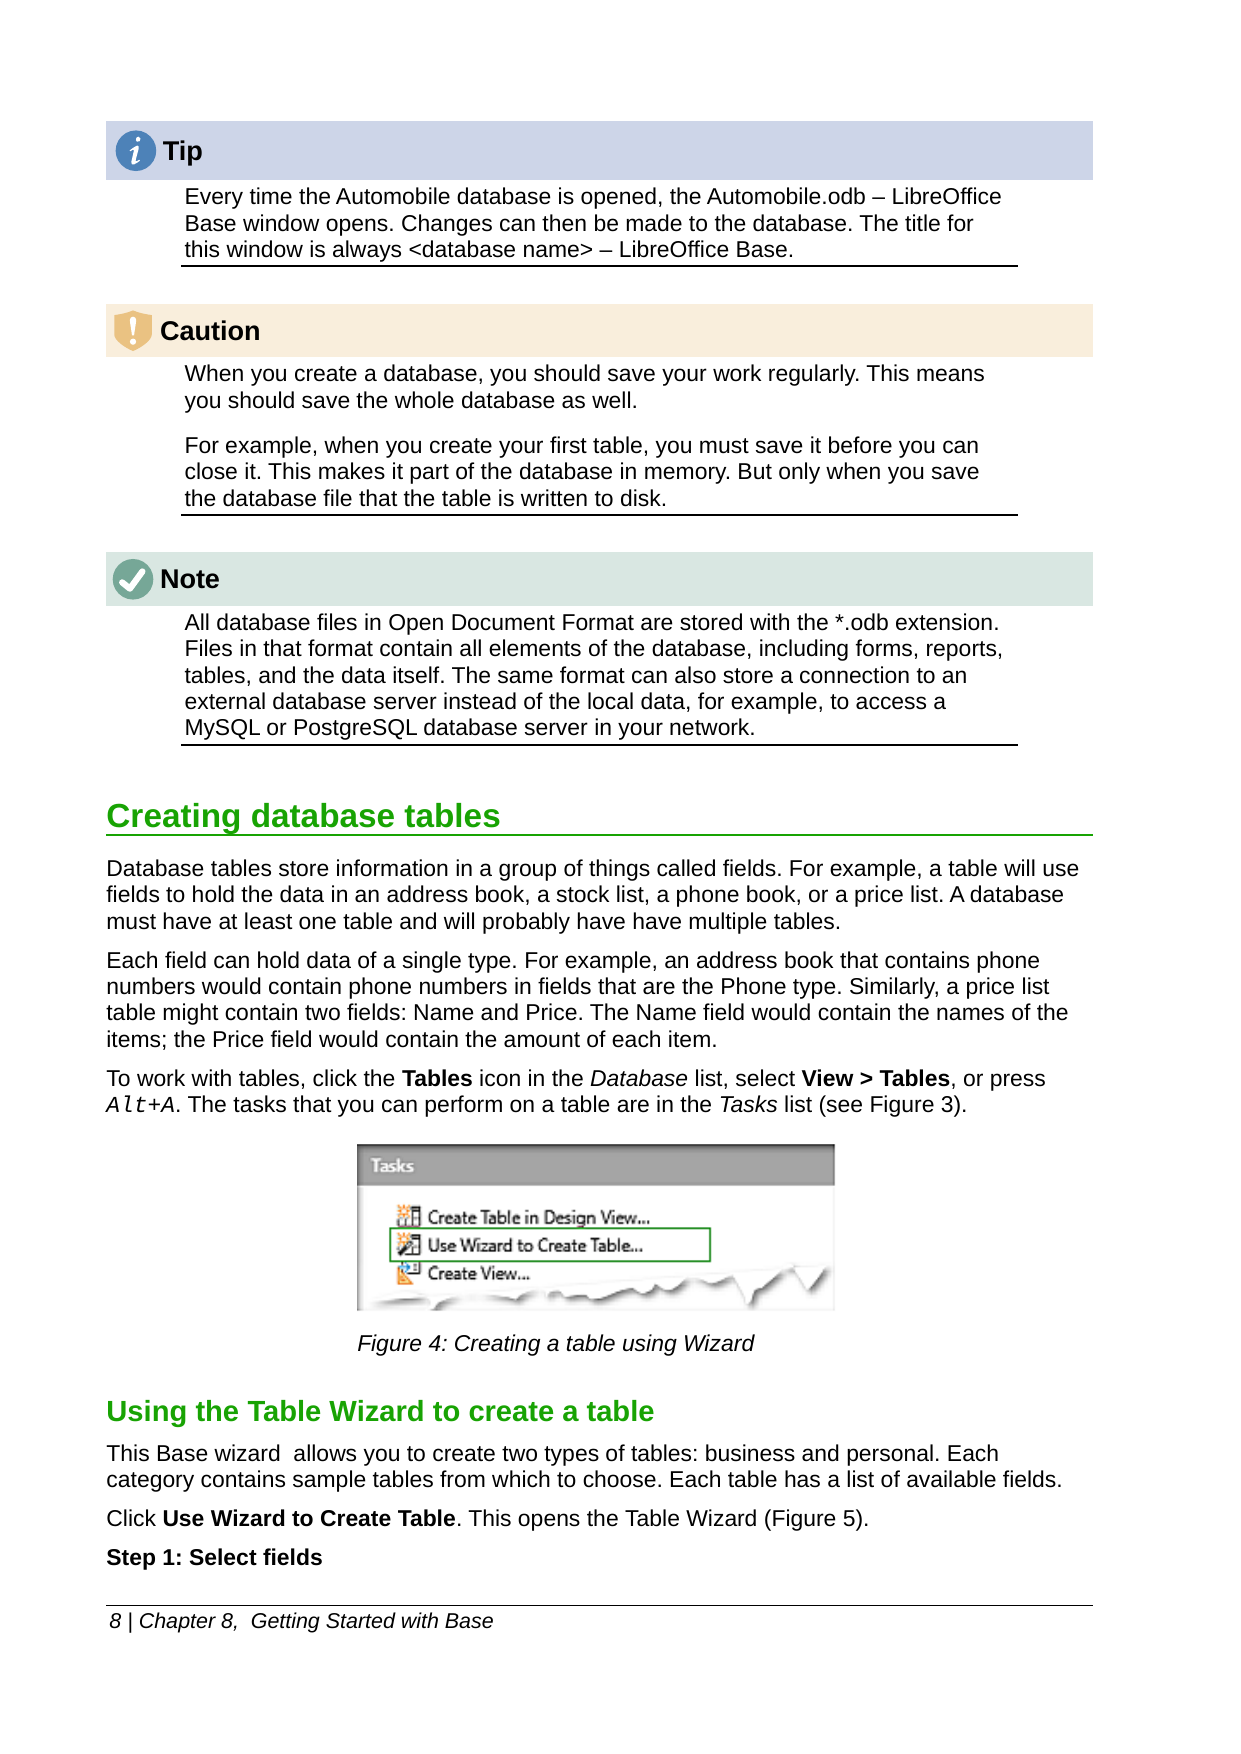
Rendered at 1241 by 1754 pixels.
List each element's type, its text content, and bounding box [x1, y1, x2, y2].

text Database tables store information in a group of things called fields. For example, a table will use fields to hold the data in an address book, a stock list, a phone book, or a price list. A database must have at least one table and will probably have have multiple tables. [106, 855, 1093, 934]
text To work with tables, click the Tables icon in the Database list, select View > Tables, or press Alt+A. The tasks that you can perform on a table are in the Tasks list (see Figure 3). [106, 1064, 1093, 1119]
text This Base wizard allows you to create two types of tables: business and personal. Each category contains sample tables from which to choose. Each table has a list of available fields. [106, 1440, 1093, 1492]
text Figure 4: Creating a table using Wizard [357, 1330, 842, 1356]
text Step 1: Select fields [106, 1544, 1093, 1570]
text When you create a database, you should save your work regularly. This means you should save the whole database as well. [181, 357, 1018, 413]
text Each field can hold data of a single type. For example, an address book that contains phone numbers would contain phone numbers in fields that are the Phone type. Similarly, a price list table might contain two fields: Name and Price. The Name field would contain the names of the items; the Price field would contain the amount of each item. [106, 947, 1093, 1052]
subtitle Note [106, 552, 1093, 606]
text Click Use Wizard to Create Table. This opens the Table Wizard (Figure 5). [106, 1505, 1093, 1531]
text Every time the Automobile database is opened, the Automobile.odb – LibreOffice Base window opens. Changes can then be made to the database. The title for this window is always <database name> – LibreOffice Base. [181, 180, 1018, 265]
subtitle Caution [106, 304, 1093, 357]
subtitle Tip [106, 121, 1093, 180]
subtitle Using the Table Wizard to create a table [106, 1394, 1093, 1427]
text For example, when you create your first table, you must save it before you can close it. This makes it part of the database in memory. But only when you save the database file that the table is written to disk. [181, 429, 1018, 514]
picture [357, 1144, 842, 1318]
subtitle Creating database tables [106, 796, 1093, 834]
text All database files in Open Document Format are stored with the *.odb extension. Files in that format contain all elements of the database, including forms, reports, tables, and the data itself. The same format can also store a connection to an external database server instead of the local data, for example, to access a MySQL or PostgreSQL database server in your network. [181, 606, 1018, 744]
